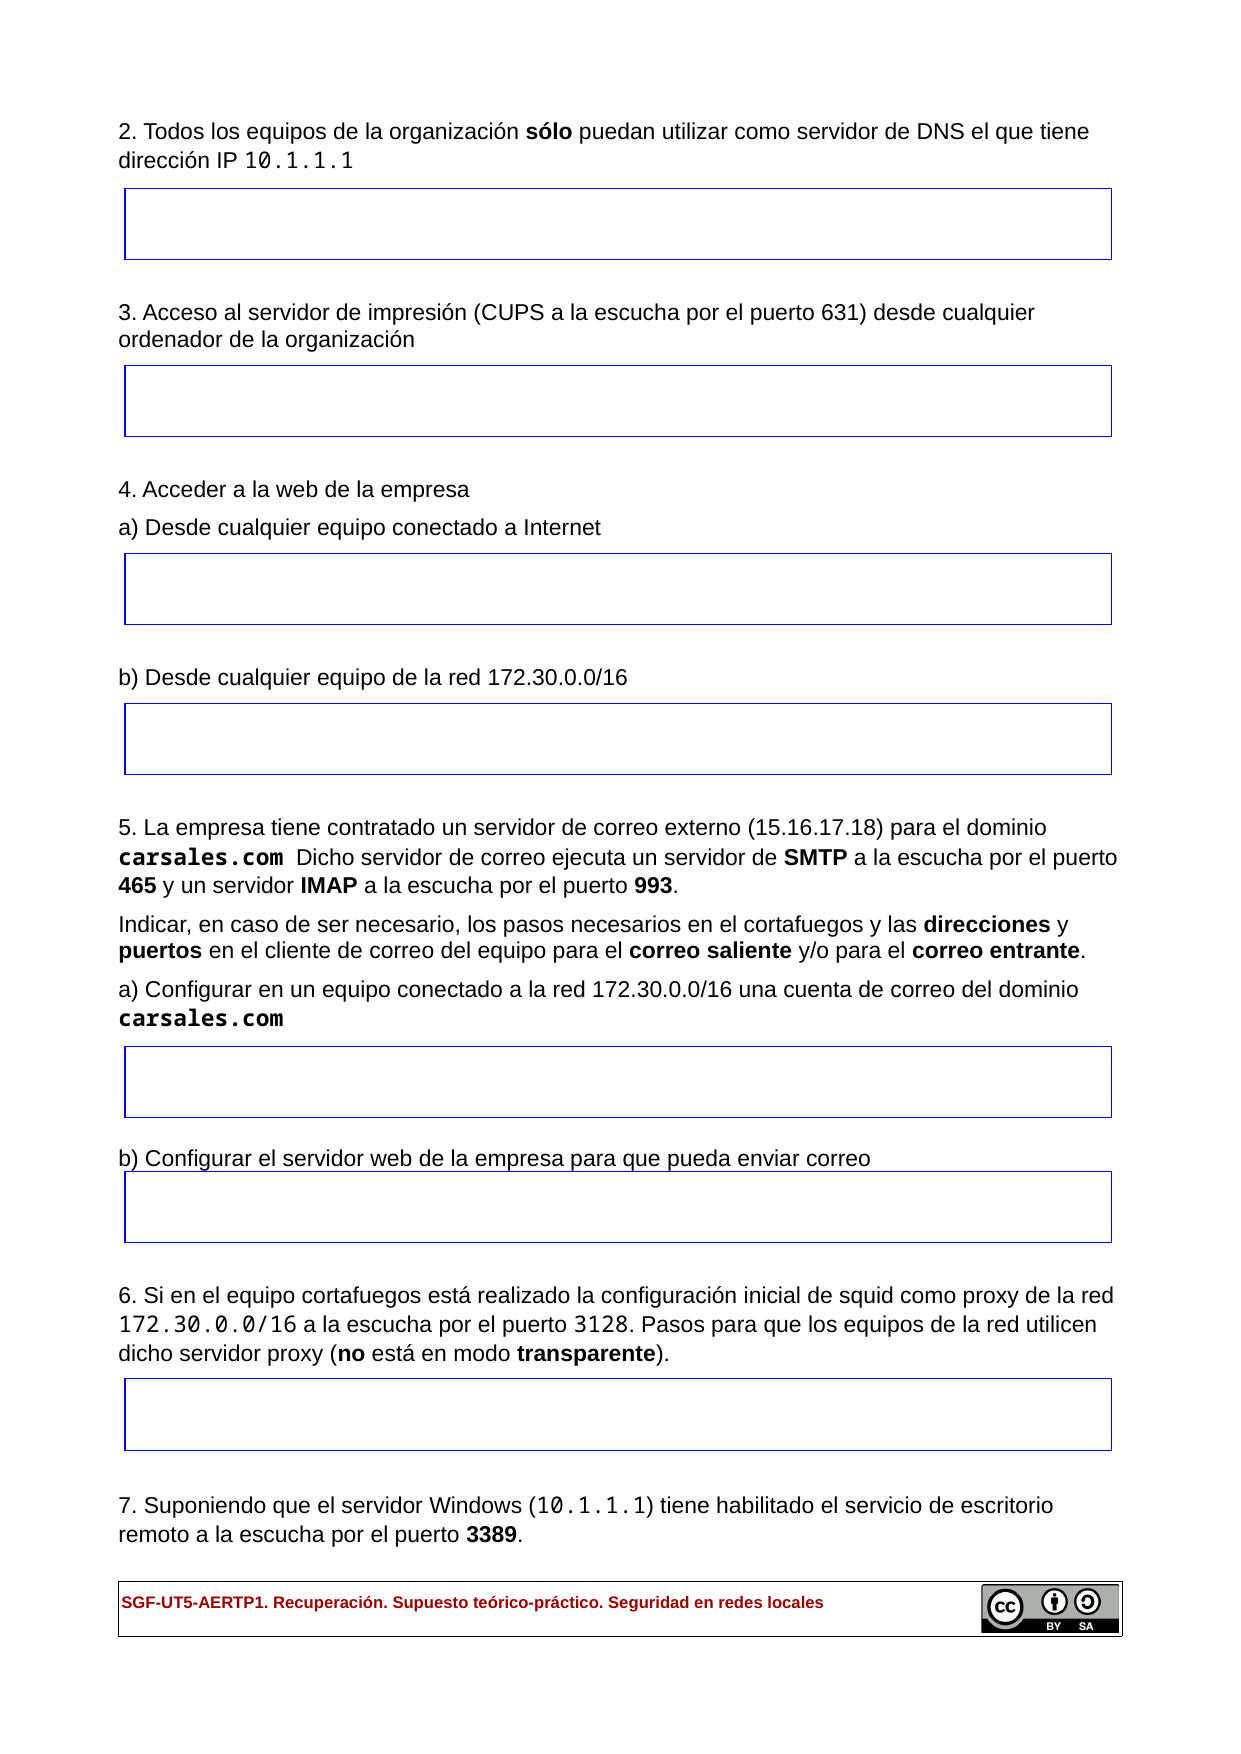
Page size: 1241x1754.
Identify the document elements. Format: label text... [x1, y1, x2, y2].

text 3. Acceso al servidor de impresión (CUPS a la escucha por el puerto 631) desde cualquier ordenador de la organización [118, 299, 1122, 352]
table_header [126, 1172, 1111, 1242]
text a) Desde cualquier equipo conectado a Internet [118, 514, 1122, 541]
table_header [126, 704, 1111, 774]
text 7. Suponiendo que el servidor Windows (10.1.1.1) tiene habilitado el servicio de escritorio remoto a la escucha por el puerto 3389. [118, 1489, 1122, 1547]
text 4. Acceder a la web de la empresa [118, 476, 1122, 502]
picture [981, 1584, 1119, 1633]
text 5. La empresa tiene contratado un servidor de correo externo (15.16.17.18) para el dominio carsales.com Dicho servidor de correo ejecuta un servidor de SMTP a la escucha por el puerto 465 y un servidor IMAP a la escucha por el puerto 993. [118, 814, 1122, 898]
text b) Configurar el servidor web de la empresa para que pueda enviar correo [118, 1144, 1122, 1171]
table_header [126, 1379, 1111, 1449]
text 2. Todos los equipos de la organización sólo puedan utilizar como servidor de DNS el que tiene dirección IP 10.1.1.1 [118, 118, 1122, 176]
table_header [126, 366, 1111, 436]
table_header [126, 554, 1111, 624]
table_header [126, 1047, 1111, 1117]
text a) Configurar en un equipo conectado a la red 172.30.0.0/16 una cuenta de correo del dominio carsales.com [118, 976, 1122, 1033]
text Indicar, en caso de ser necesario, los pasos necesarios en el cortafuegos y las direcciones y puertos en el cliente de correo del equipo para el correo saliente y/o para el correo entrante. [118, 911, 1122, 963]
text 6. Si en el equipo cortafuegos está realizado la configuración inicial de squid como proxy de la red 172.30.0.0/16 a la escucha por el puerto 3128. Pasos para que los equipos de la red utilicen dicho servidor proxy (no está en modo transparente). [118, 1282, 1122, 1366]
table_header [126, 189, 1111, 259]
text b) Desde cualquier equipo de la red 172.30.0.0/16 [118, 664, 1122, 691]
